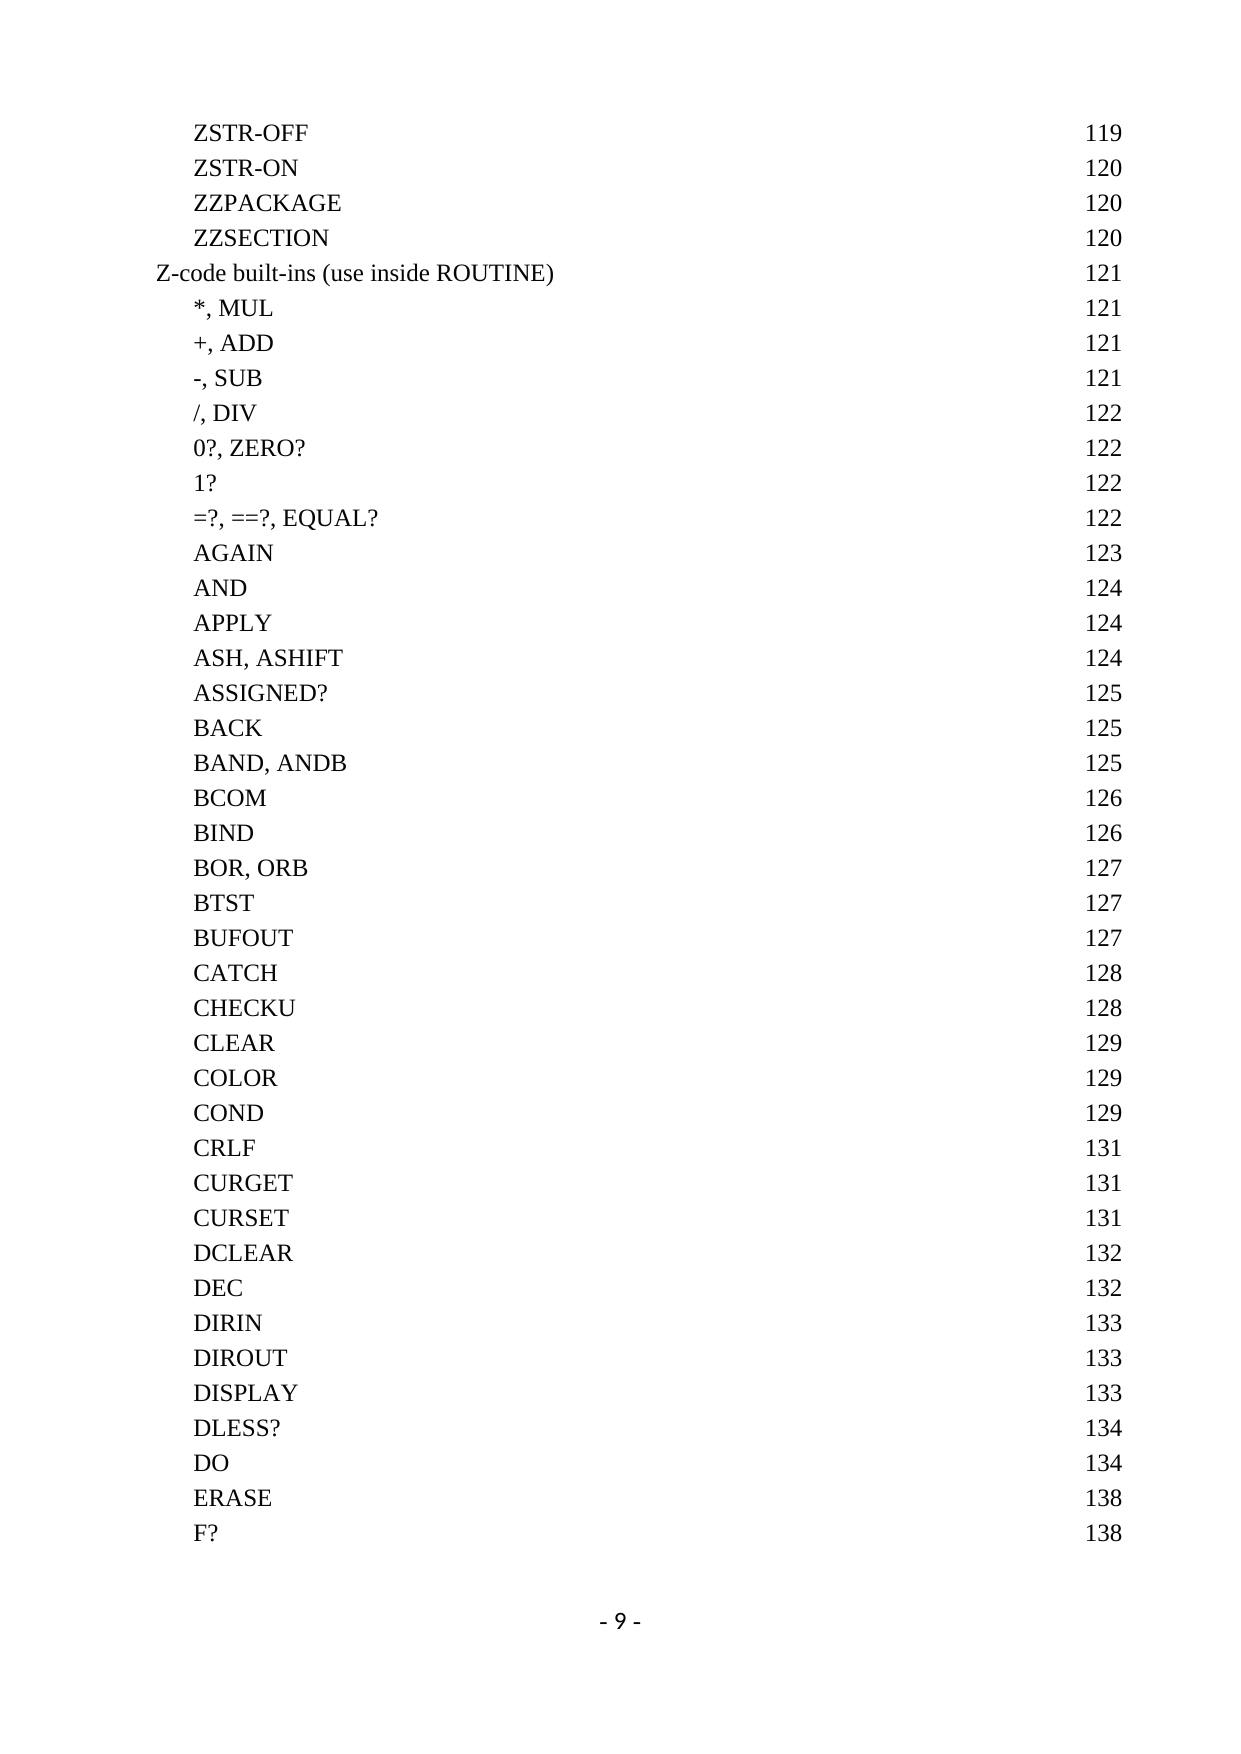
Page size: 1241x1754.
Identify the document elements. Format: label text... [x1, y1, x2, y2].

text ZSTR-ON 120 [193, 153, 1122, 182]
text 0?, ZERO? 122 [193, 433, 1122, 462]
text F? 138 [193, 1518, 1122, 1547]
text Z-code built-ins (use inside ROUTINE) 121 [156, 258, 1122, 287]
text +, ADD 121 [193, 328, 1122, 357]
text DCLEAR 132 [193, 1238, 1122, 1267]
text ERASE 138 [193, 1483, 1122, 1512]
text BOR, ORB 127 [193, 853, 1122, 882]
text DLESS? 134 [193, 1413, 1122, 1442]
text ASH, ASHIFT 124 [193, 643, 1122, 672]
text DEC 132 [193, 1273, 1122, 1302]
text BUFOUT 127 [193, 923, 1122, 952]
text BCOM 126 [193, 783, 1122, 812]
text 1? 122 [193, 468, 1122, 497]
text CLEAR 129 [193, 1028, 1122, 1057]
text -, SUB 121 [193, 363, 1122, 392]
text CURGET 131 [193, 1168, 1122, 1197]
text DISPLAY 133 [193, 1378, 1122, 1407]
text COND 129 [193, 1098, 1122, 1127]
text CURSET 131 [193, 1203, 1122, 1232]
text DO 134 [193, 1448, 1122, 1477]
text BTST 127 [193, 888, 1122, 917]
text *, MUL 121 [193, 293, 1122, 322]
text AND 124 [193, 573, 1122, 602]
text CHECKU 128 [193, 993, 1122, 1022]
text =?, ==?, EQUAL? 122 [193, 503, 1122, 532]
text BACK 125 [193, 713, 1122, 742]
text ZSTR-OFF 119 [193, 118, 1122, 147]
text BIND 126 [193, 818, 1122, 847]
text CRLF 131 [193, 1133, 1122, 1162]
text ZZSECTION 120 [193, 223, 1122, 252]
text DIROUT 133 [193, 1343, 1122, 1372]
text CATCH 128 [193, 958, 1122, 987]
text AGAIN 123 [193, 538, 1122, 567]
text /, DIV 122 [193, 398, 1122, 427]
text COLOR 129 [193, 1063, 1122, 1092]
text ZZPACKAGE 120 [193, 188, 1122, 217]
text APPLY 124 [193, 608, 1122, 637]
text DIRIN 133 [193, 1308, 1122, 1337]
text BAND, ANDB 125 [193, 748, 1122, 777]
text ASSIGNED? 125 [193, 678, 1122, 707]
